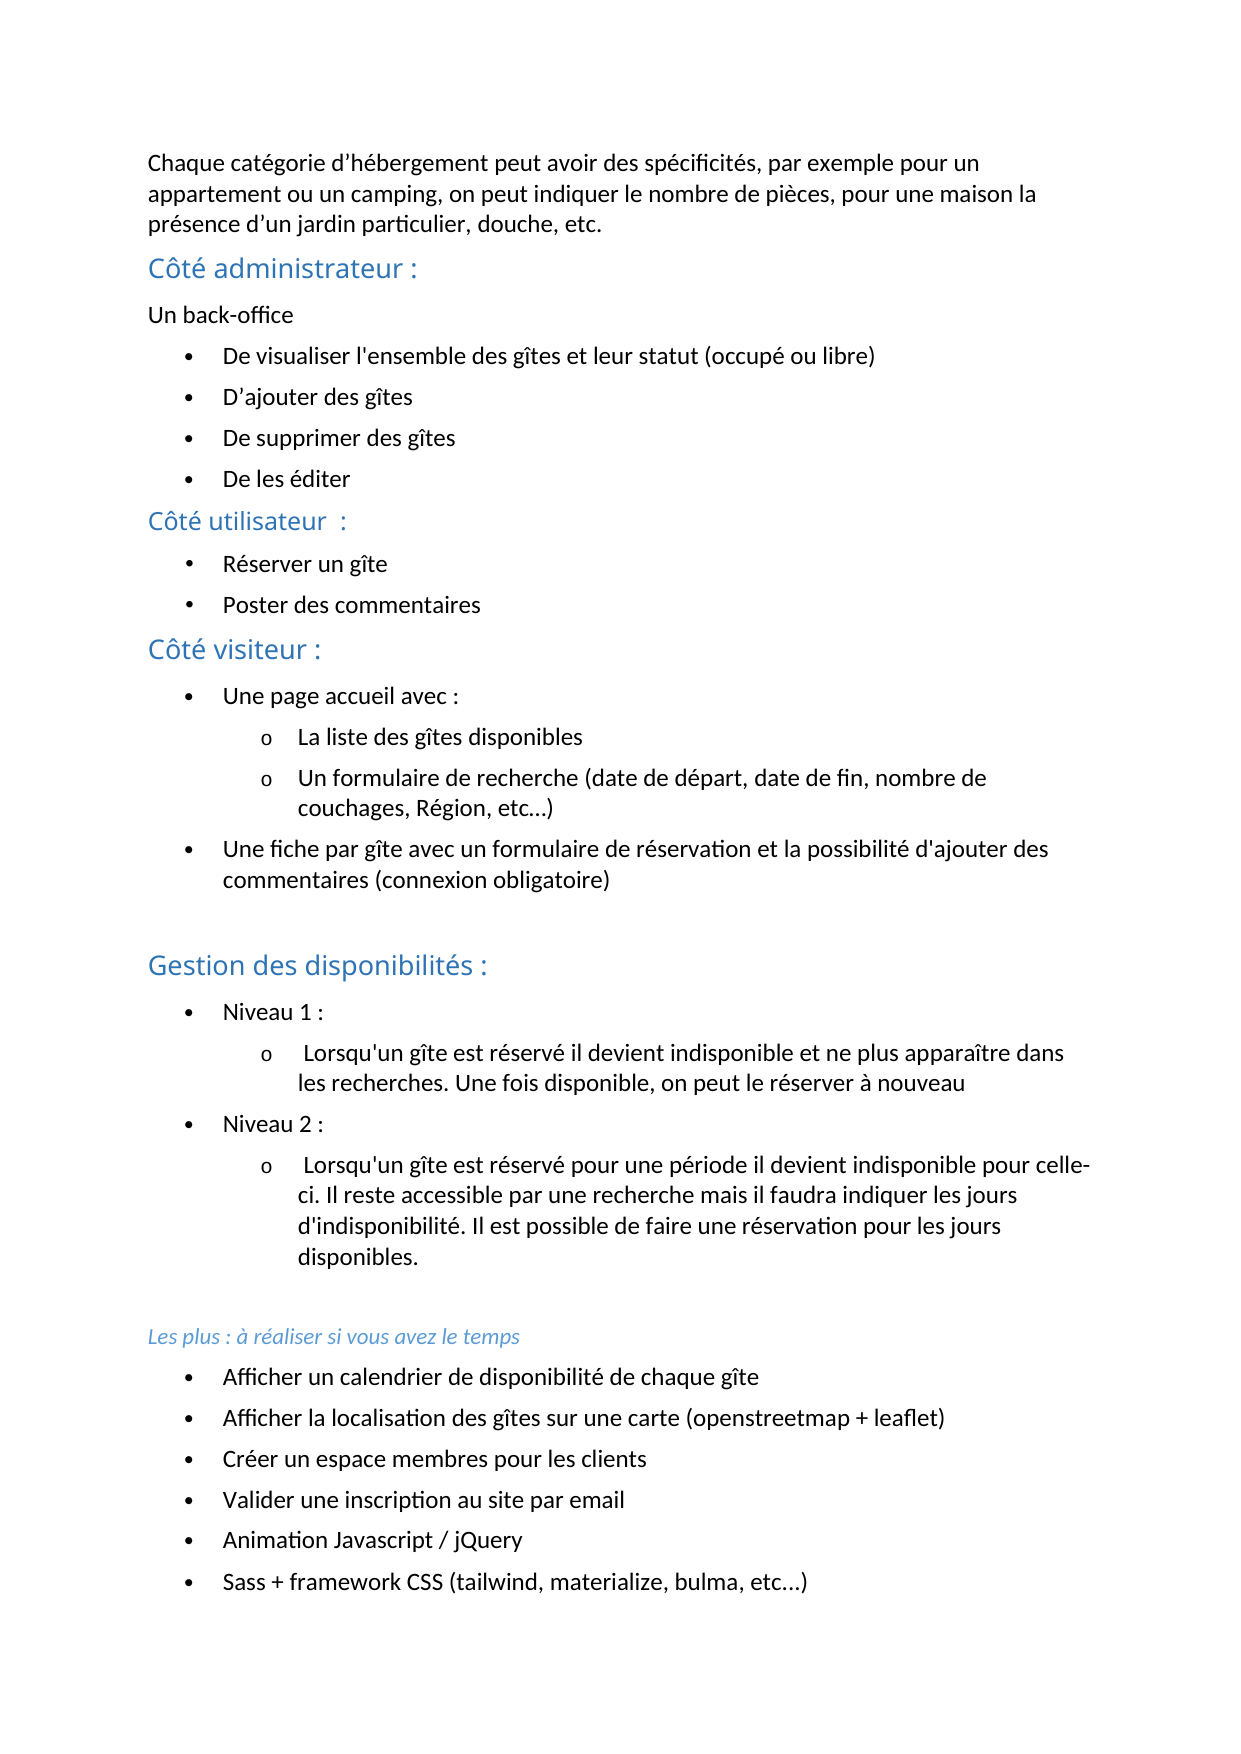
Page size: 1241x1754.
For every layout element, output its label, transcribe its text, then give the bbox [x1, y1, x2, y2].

list Afficher la localisation des gîtes sur une carte (openstreetmap + leaflet) [185, 1402, 1093, 1432]
list Une fiche par gîte avec un formulaire de réservation et la possibilité d'ajouter des commentaires (connexion obligatoire) [185, 833, 1093, 894]
list Créer un espace membres pour les clients [185, 1443, 1093, 1473]
list Niveau 1 : [185, 996, 1093, 1026]
text Les plus : à réaliser si vous avez le temps [148, 1322, 1093, 1351]
list Sass + framework CSS (tailwind, materialize, bulma, etc...) [185, 1566, 1093, 1596]
list Valider une inscription au site par email [185, 1484, 1093, 1514]
list D’ajouter des gîtes [185, 381, 1093, 412]
list Une page accueil avec : [185, 680, 1093, 711]
list De visualiser l'ensemble des gîtes et leur statut (occupé ou libre) [185, 340, 1093, 371]
text Chaque catégorie d’hébergement peut avoir des spécificités, par exemple pour un appartement ou un camping, on peut indiquer le nombre de pièces, pour une maison la présence d’un jardin particulier, douche, etc. [148, 148, 1093, 239]
list Réserver un gîte [185, 548, 1093, 579]
list Lorsqu'un gîte est réservé il devient indisponible et ne plus apparaître dans les recherches. Une fois disponible, on peut le réserver à nouveau [260, 1037, 1093, 1098]
subtitle Côté administrateur : [148, 249, 1093, 286]
list Lorsqu'un gîte est réservé pour une période il devient indisponible pour celle-ci. Il reste accessible par une recherche mais il faudra indiquer les jours d'indisponibilité. Il est possible de faire une réservation pour les jours disponibles. [260, 1149, 1093, 1271]
text Un back-office [148, 299, 1093, 330]
list Niveau 2 : [185, 1108, 1093, 1139]
subtitle Côté utilisateur : [148, 504, 1093, 538]
subtitle Côté visiteur : [148, 630, 1093, 667]
list De supprimer des gîtes [185, 422, 1093, 453]
list Un formulaire de recherche (date de départ, date de fin, nombre de couchages, Région, etc…) [260, 762, 1093, 823]
subtitle Gestion des disponibilités : [148, 946, 1093, 983]
list Poster des commentaires [185, 589, 1093, 620]
list Animation Javascript / jQuery [185, 1525, 1093, 1555]
list La liste des gîtes disponibles [260, 721, 1093, 752]
list Afficher un calendrier de disponibilité de chaque gîte [185, 1361, 1093, 1391]
list De les éditer [185, 463, 1093, 494]
